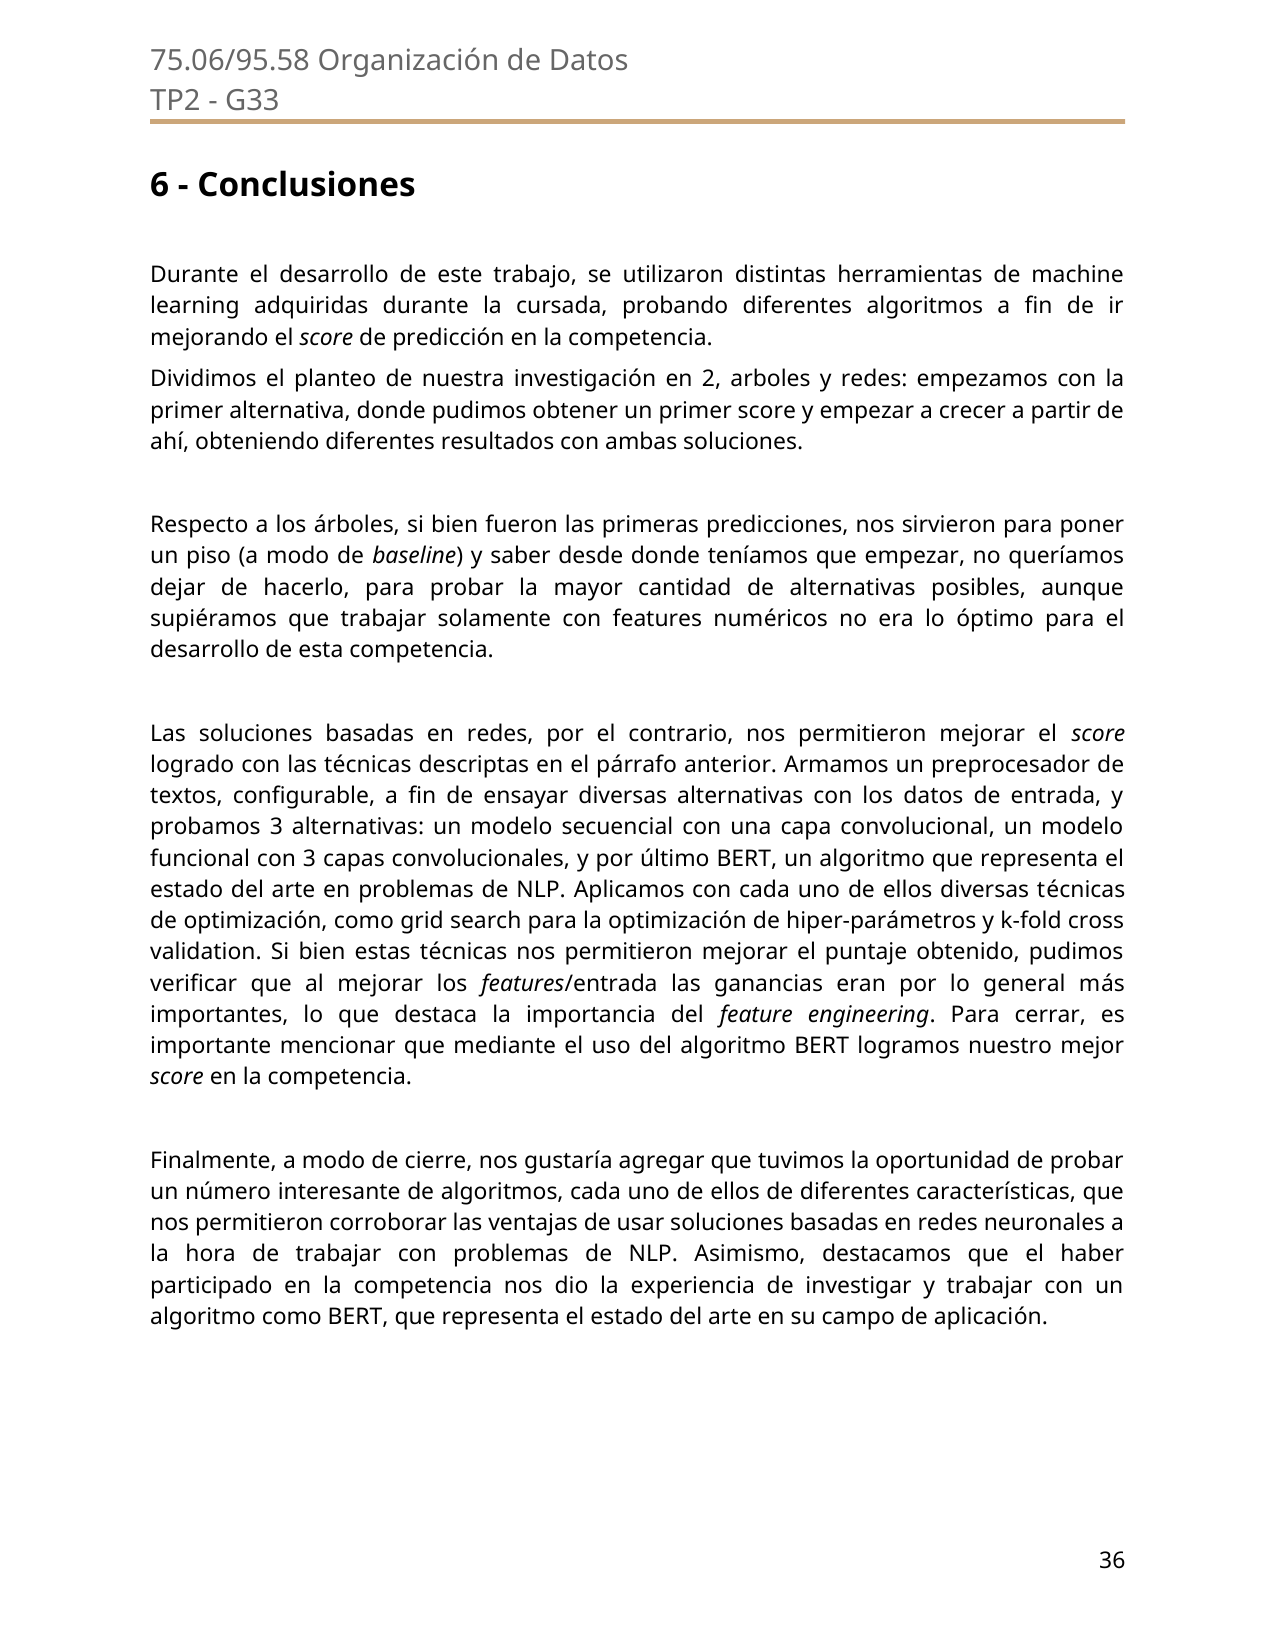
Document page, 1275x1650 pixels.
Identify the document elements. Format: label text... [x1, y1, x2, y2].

text Respecto a los árboles, si bien fueron las primeras predicciones, nos sirvieron para poner un piso (a modo de baseline) y saber desde donde teníamos que empezar, no queríamos dejar de hacerlo, para probar la mayor cantidad de alternativas posibles, aunque supiéramos que trabajar solamente con features numéricos no era lo óptimo para el desarrollo de esta competencia. [150, 508, 1125, 664]
subtitle 6 - Conclusiones [150, 161, 1125, 206]
text Finalmente, a modo de cierre, nos gustaría agregar que tuvimos la oportunidad de probar un número interesante de algoritmos, cada uno de ellos de diferentes características, que nos permitieron corroborar las ventajas de usar soluciones basadas en redes neuronales a la hora de trabajar con problemas de NLP. Asimismo, destacamos que el haber participado en la competencia nos dio la experiencia de investigar y trabajar con un algoritmo como BERT, que representa el estado del arte en su campo de aplicación. [150, 1144, 1125, 1331]
picture [150, 119, 1125, 124]
text Durante el desarrollo de este trabajo, se utilizaron distintas herramientas de machine learning adquiridas durante la cursada, probando diferentes algoritmos a fin de ir mejorando el score de predicción en la competencia. [150, 258, 1125, 352]
text Dividimos el planteo de nuestra investigación en 2, arboles y redes: empezamos con la primer alternativa, donde pudimos obtener un primer score y empezar a crecer a partir de ahí, obteniendo diferentes resultados con ambas soluciones. [150, 362, 1125, 456]
text Las soluciones basadas en redes, por el contrario, nos permitieron mejorar el score logrado con las técnicas descriptas en el párrafo anterior. Armamos un preprocesador de textos, configurable, a fin de ensayar diversas alternativas con los datos de entrada, y probamos 3 alternativas: un modelo secuencial con una capa convolucional, un modelo funcional con 3 capas convolucionales, y por último BERT, un algoritmo que representa el estado del arte en problemas de NLP. Aplicamos con cada uno de ellos diversas técnicas de optimización, como grid search para la optimización de hiper-parámetros y k-fold cross validation. Si bien estas técnicas nos permitieron mejorar el puntaje obtenido, pudimos verificar que al mejorar los features/entrada las ganancias eran por lo general más importantes, lo que destaca la importancia del feature engineering. Para cerrar, es importante mencionar que mediante el uso del algoritmo BERT logramos nuestro mejor score en la competencia. [150, 717, 1125, 1092]
